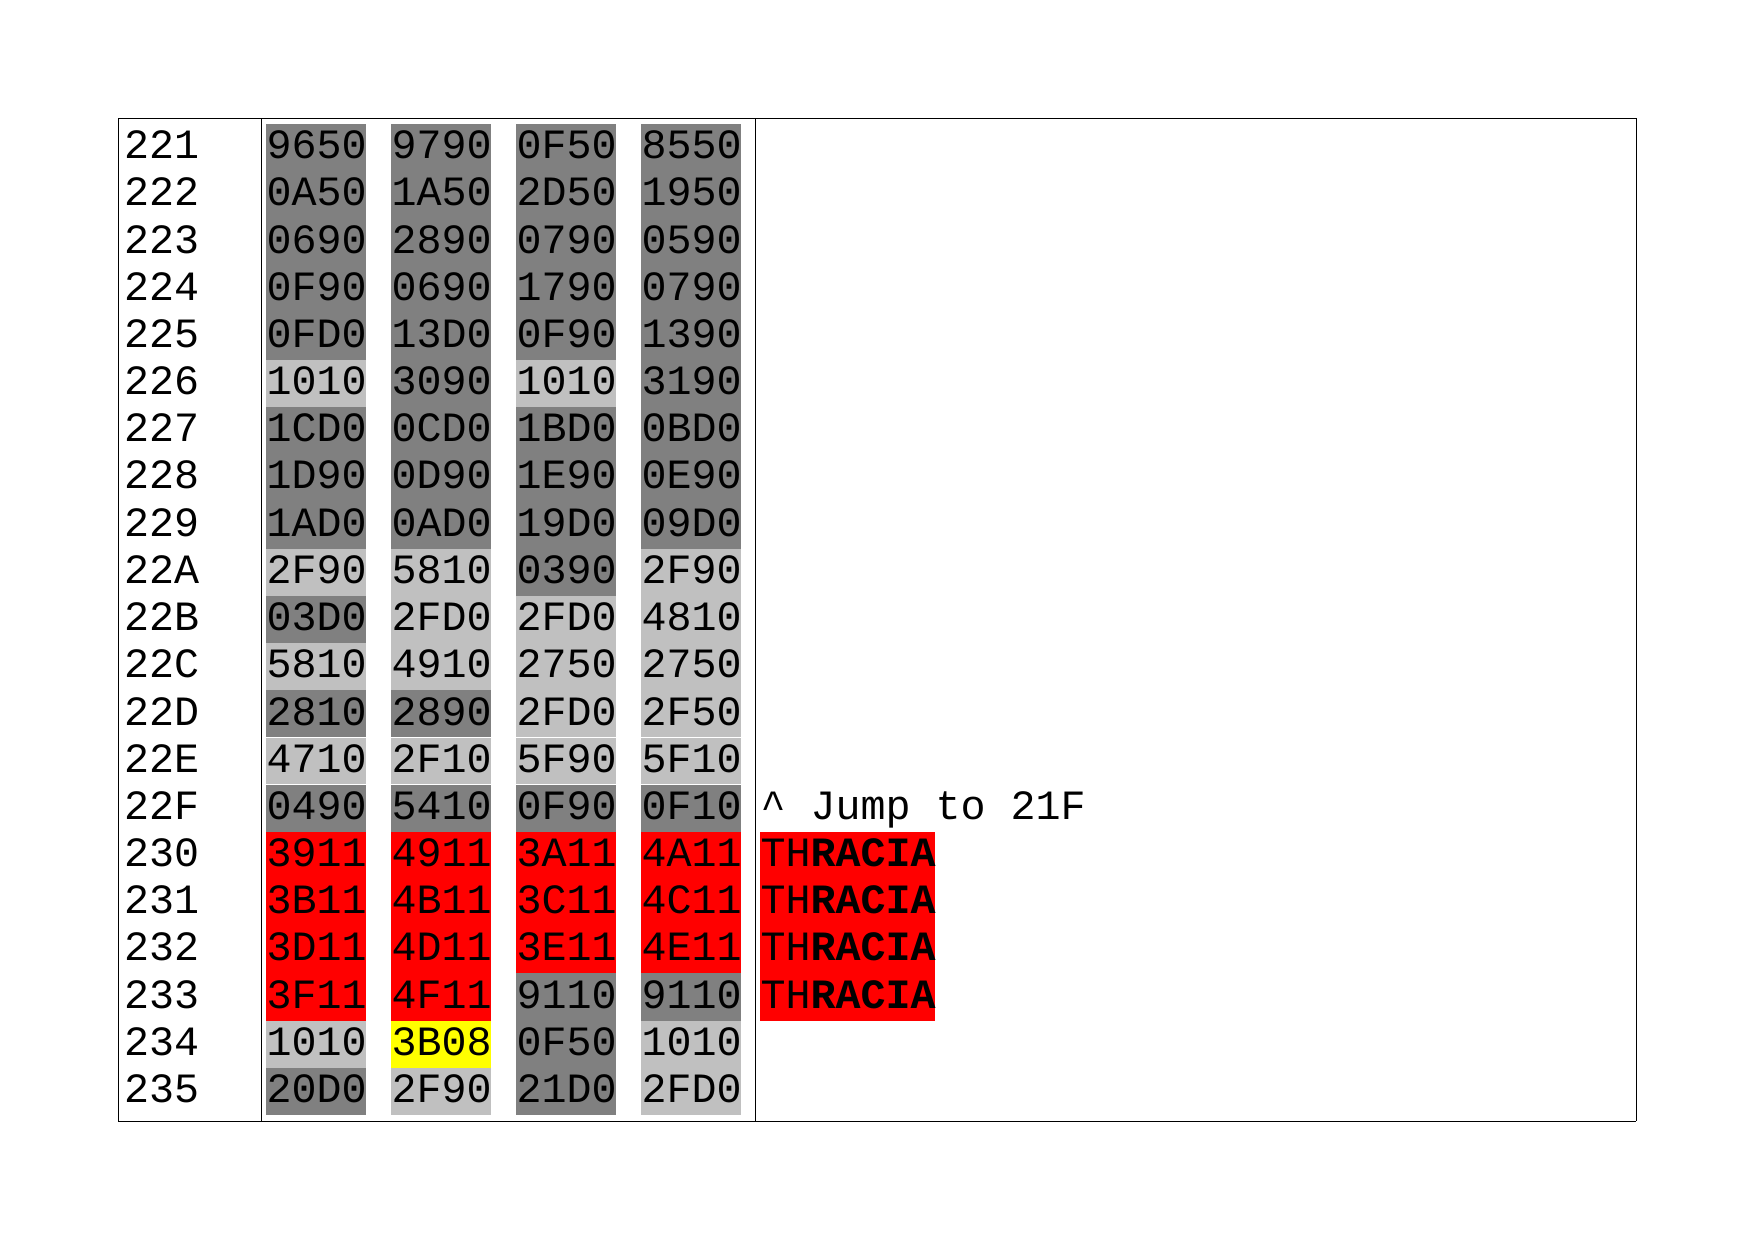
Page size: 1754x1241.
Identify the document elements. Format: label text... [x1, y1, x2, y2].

table_header 9650 9790 0F50 8550 0A50 1A50 2D50 1950 0690 2890 0790 0590 0F90 0690 1790 0790 0FD0 13D0 0F90 1390 1010 3090 1010 3190 1CD0 0CD0 1BD0 0BD0 1D90 0D90 1E90 0E90 1AD0 0AD0 19D0 09D0 2F90 5810 0390 2F90 03D0 2FD0 2FD0 4810 5810 4910 2750 2750 2810 2890 2FD0 2F50 4710 2F10 5F90 5F10 0490 5410 0F90 0F10 3911 4911 3A11 4A11 3B11 4B11 3C11 4C11 3D11 4D11 3E11 4E11 3F11 4F11 9110 9110 1010 3B08 0F50 1010 20D0 2F90 21D0 2FD0 [262, 119, 755, 1121]
table_header ^ Jump to 21F THRACIA THRACIA THRACIA THRACIA [756, 119, 1636, 1121]
table_header 221 222 223 224 225 226 227 228 229 22A 22B 22C 22D 22E 22F 230 231 232 233 234 235 [119, 119, 261, 1121]
